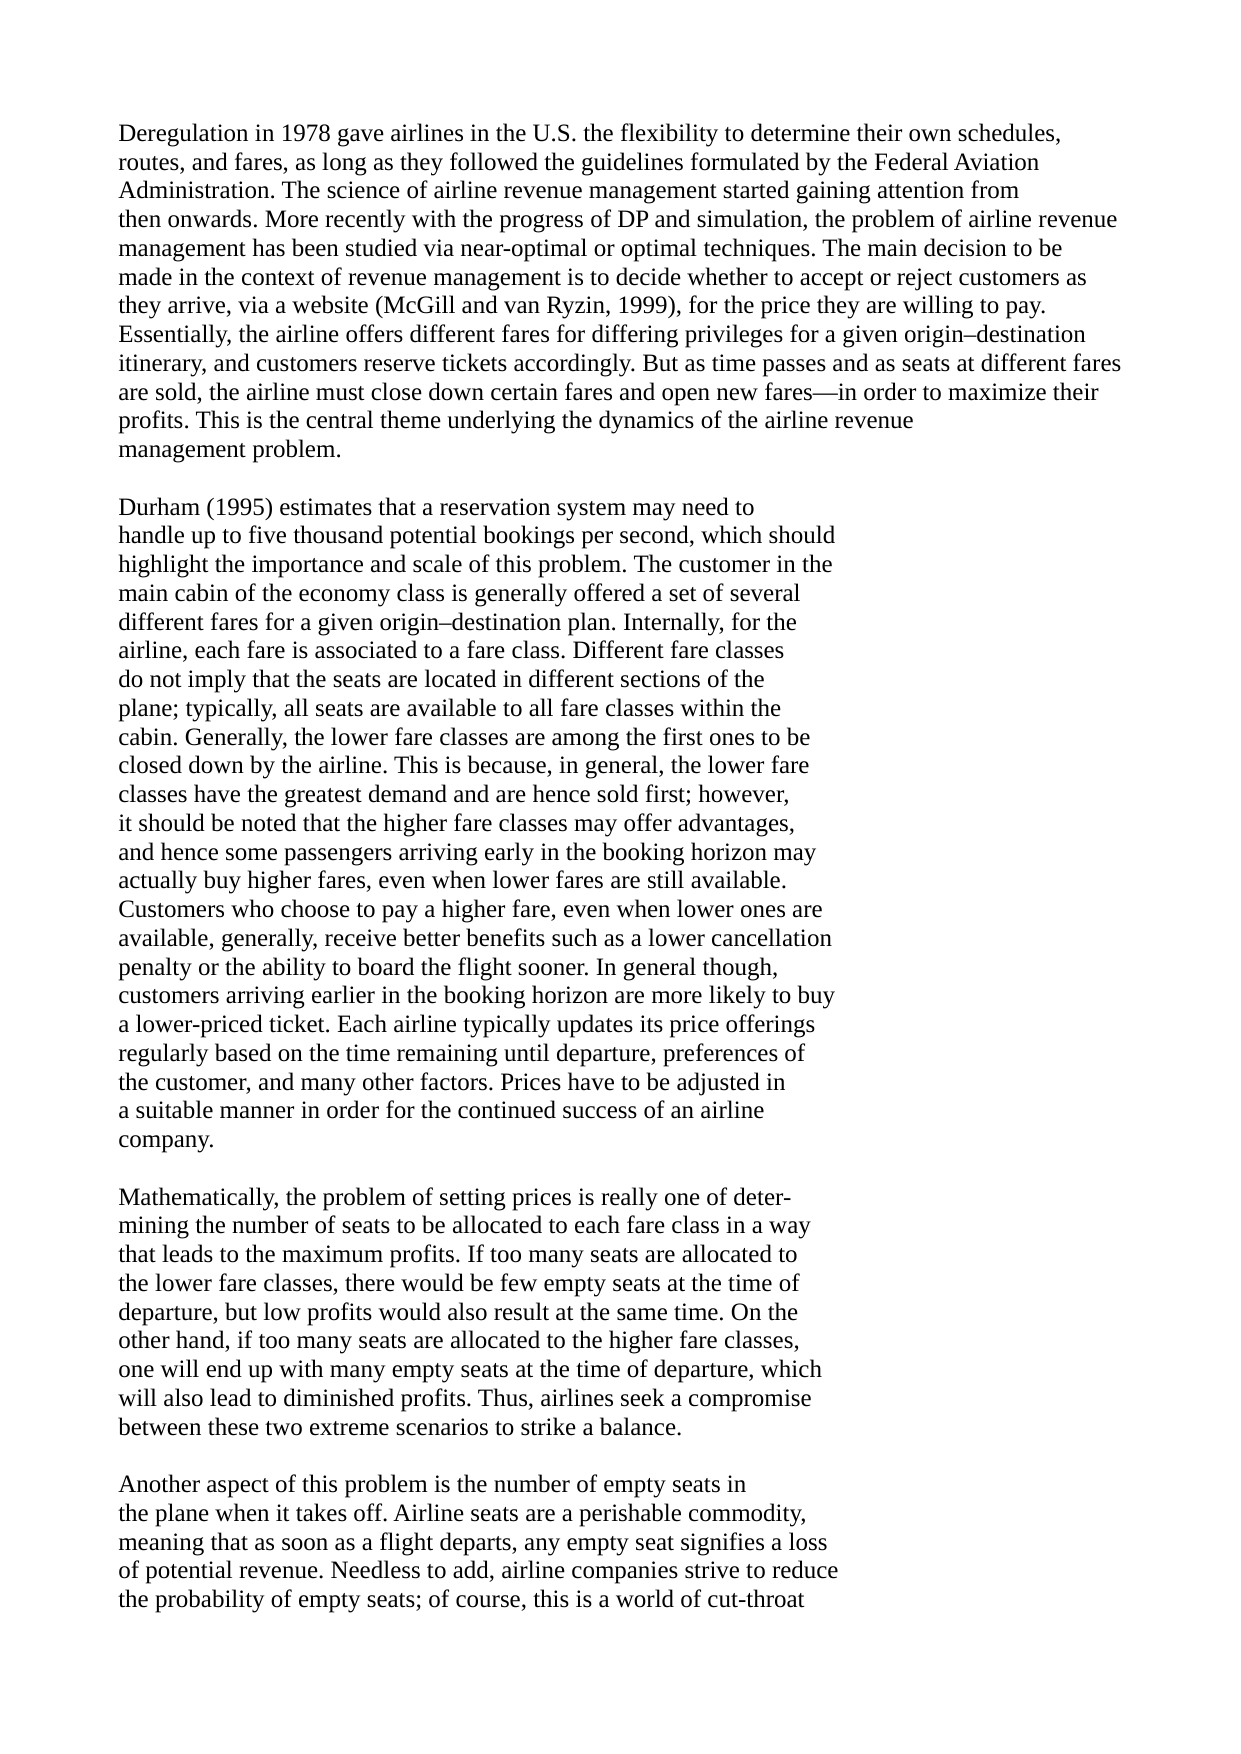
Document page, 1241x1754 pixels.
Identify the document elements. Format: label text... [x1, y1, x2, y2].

text main cabin of the economy class is generally offered a set of several [118, 578, 1122, 607]
text other hand, if too many seats are allocated to the higher fare classes, [118, 1326, 1122, 1354]
text will also lead to diminished profits. Thus, airlines seek a compromise [118, 1383, 1122, 1412]
text a lower-priced ticket. Each airline typically updates its price offerings [118, 1009, 1122, 1038]
text highlight the importance and scale of this problem. The customer in the [118, 549, 1122, 578]
text company. [118, 1124, 1122, 1153]
text the lower fare classes, there would be few empty seats at the time of [118, 1268, 1122, 1297]
text between these two extreme scenarios to strike a balance. [118, 1412, 1122, 1441]
text meaning that as soon as a flight departs, any empty seat signifies a loss [118, 1527, 1122, 1556]
text management problem. [118, 434, 1122, 463]
text classes have the greatest demand and are hence sold first; however, [118, 779, 1122, 808]
text Deregulation in 1978 gave airlines in the U.S. the flexibility to determine their own schedules, routes, and fares, as long as they followed the guidelines formulated by the Federal Aviation Administration. The science of airline revenue management started gaining attention from [118, 118, 1122, 204]
text and hence some passengers arriving early in the booking horizon may [118, 837, 1122, 866]
text customers arriving earlier in the booking horizon are more likely to buy [118, 981, 1122, 1009]
text Customers who choose to pay a higher fare, even when lower ones are [118, 894, 1122, 923]
text penalty or the ability to board the flight sooner. In general though, [118, 952, 1122, 981]
text cabin. Generally, the lower fare classes are among the first ones to be [118, 722, 1122, 751]
text of potential revenue. Needless to add, airline companies strive to reduce [118, 1556, 1122, 1584]
text it should be noted that the higher fare classes may offer advantages, [118, 808, 1122, 837]
text airline, each fare is associated to a fare class. Different fare classes [118, 636, 1122, 664]
text do not imply that the seats are located in different sections of the [118, 664, 1122, 693]
text available, generally, receive better benefits such as a lower cancellation [118, 923, 1122, 952]
text then onwards. More recently with the progress of DP and simulation, the problem of airline revenue management has been studied via near-optimal or optimal techniques. The main decision to be made in the context of revenue management is to decide whether to accept or reject customers as they arrive, via a website (McGill and van Ryzin, 1999), for the price they are willing to pay. Essentially, the airline offers different fares for differing privileges for a given origin–destination itinerary, and customers reserve tickets accordingly. But as time passes and as seats at different fares are sold, the airline must close down certain fares and open new fares—in order to maximize their profits. This is the central theme underlying the dynamics of the airline revenue [118, 204, 1122, 434]
text the probability of empty seats; of course, this is a world of cut-throat [118, 1584, 1122, 1613]
text Another aspect of this problem is the number of empty seats in [118, 1469, 1122, 1498]
text regularly based on the time remaining until departure, preferences of [118, 1038, 1122, 1067]
text Mathematically, the problem of setting prices is really one of deter- [118, 1182, 1122, 1211]
text Durham (1995) estimates that a reservation system may need to [118, 492, 1122, 521]
text that leads to the maximum profits. If too many seats are allocated to [118, 1239, 1122, 1268]
text one will end up with many empty seats at the time of departure, which [118, 1354, 1122, 1383]
text mining the number of seats to be allocated to each fare class in a way [118, 1211, 1122, 1239]
text actually buy higher fares, even when lower fares are still available. [118, 866, 1122, 894]
text different fares for a given origin–destination plan. Internally, for the [118, 607, 1122, 636]
text the customer, and many other factors. Prices have to be adjusted in [118, 1067, 1122, 1096]
text handle up to five thousand potential bookings per second, which should [118, 521, 1122, 549]
text plane; typically, all seats are available to all fare classes within the [118, 693, 1122, 722]
text a suitable manner in order for the continued success of an airline [118, 1096, 1122, 1124]
text closed down by the airline. This is because, in general, the lower fare [118, 751, 1122, 779]
text departure, but low profits would also result at the same time. On the [118, 1297, 1122, 1326]
text the plane when it takes off. Airline seats are a perishable commodity, [118, 1498, 1122, 1527]
